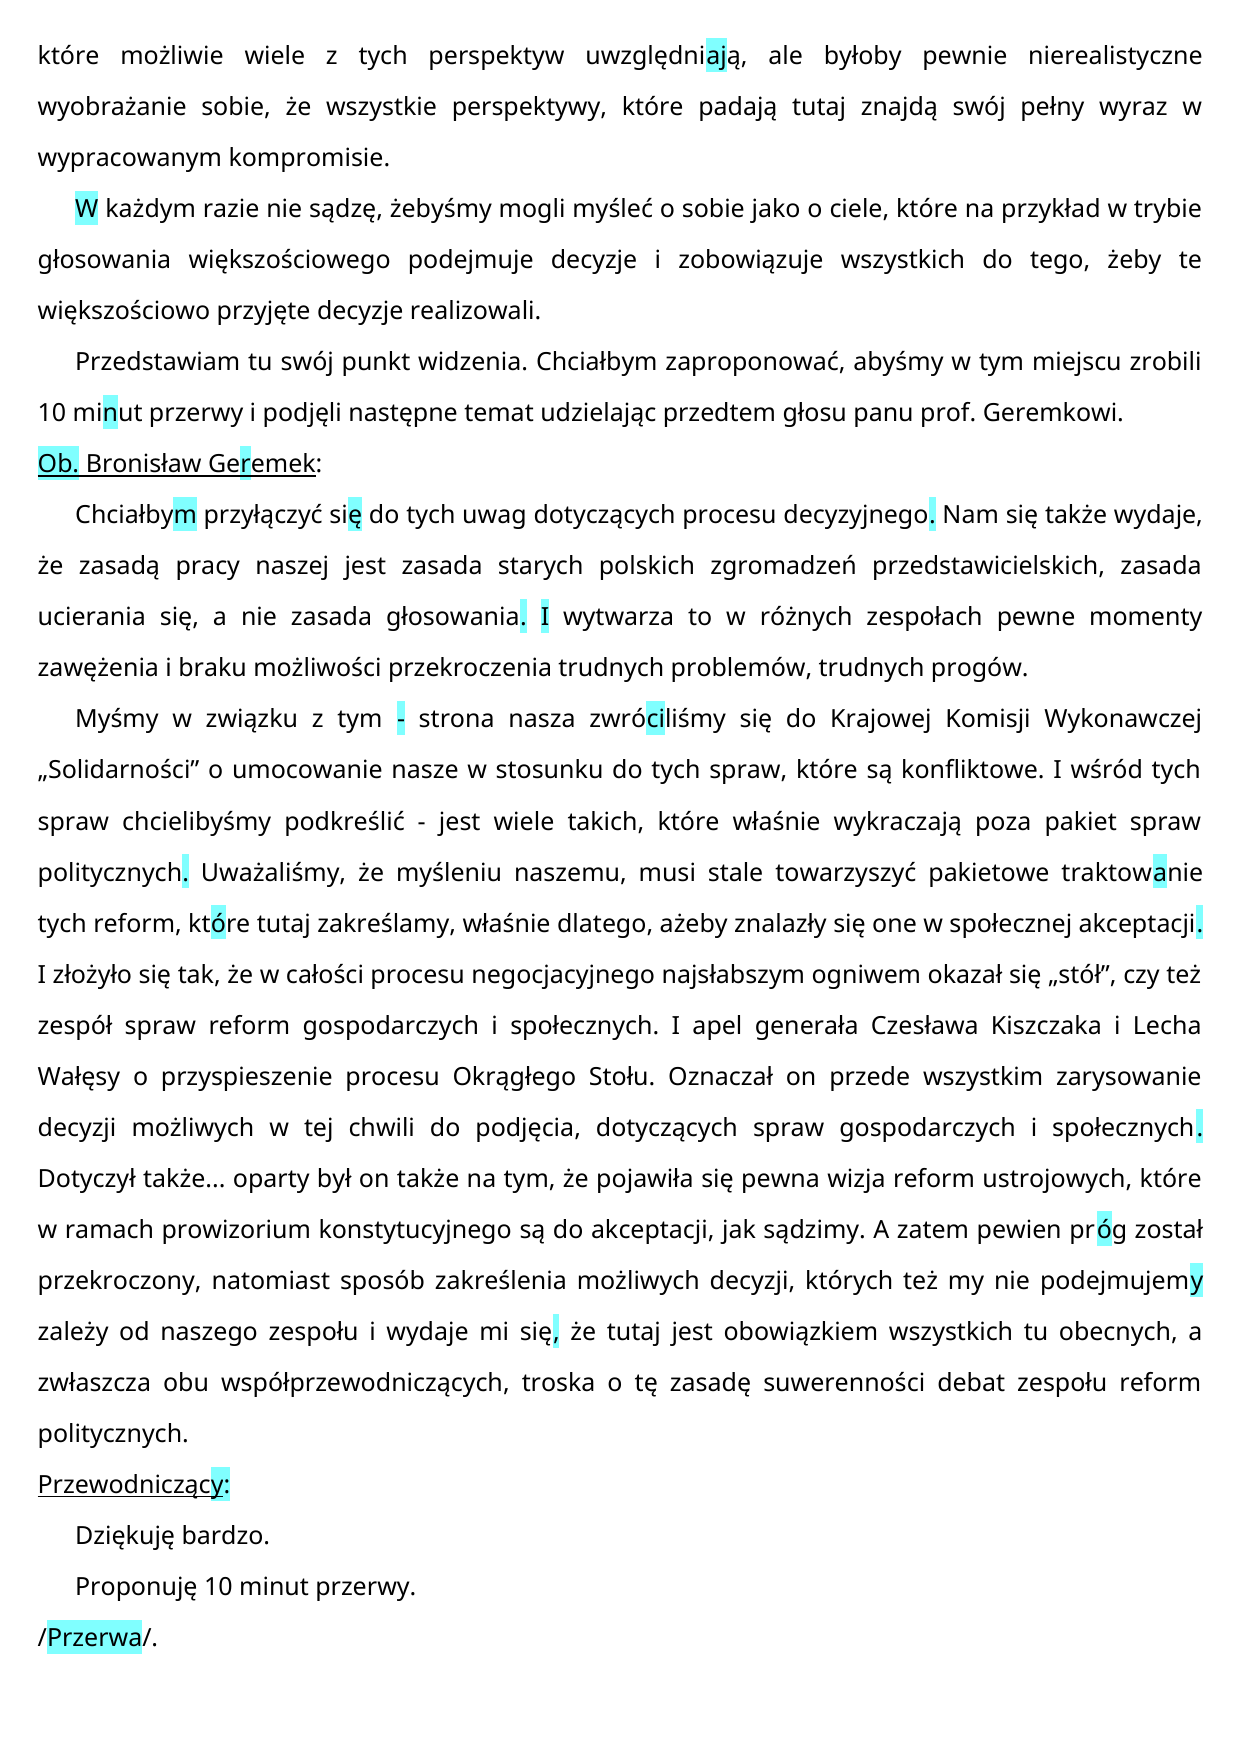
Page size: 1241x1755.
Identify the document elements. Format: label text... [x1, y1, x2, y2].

text Myśmy w związku z tym - strona nasza zwróciliśmy się do Krajowej Komisji Wykonawczej „Solidarności” o umocowanie nasze w stosunku do tych spraw, które są konfliktowe. I wśród tych spraw chcielibyśmy podkreślić - jest wiele takich, które właśnie wykraczają poza pakiet spraw politycznych. Uważaliśmy, że myśleniu naszemu, musi stale towarzyszyć pakietowe traktowanie tych reform, które tutaj zakreślamy, właśnie dlatego, ażeby znalazły się one w społecznej akceptacji. I złożyło się tak, że w całości procesu negocjacyjnego najsłabszym ogniwem okazał się „stół”, czy też zespół spraw reform gospodarczych i społecznych. I apel generała Czesława Kiszczaka i Lecha Wałęsy o przyspieszenie procesu Okrągłego Stołu. Oznaczał on przede wszystkim zarysowanie decyzji możliwych w tej chwili do podjęcia, dotyczących spraw gospodarczych i społecznych. Dotyczył także... oparty był on także na tym, że pojawiła się pewna wizja reform ustrojowych, które w ramach prowizorium konstytucyjnego są do akceptacji, jak sądzimy. A zatem pewien próg został przekroczony, natomiast sposób zakreślenia możliwych decyzji, których też my nie podejmujemy zależy od naszego zespołu i wydaje mi się, że tutaj jest obowiązkiem wszystkich tu obecnych, a zwłaszcza obu współprzewodniczących, troska o tę zasadę suwerenności debat zespołu reform politycznych. [37, 701, 1203, 1450]
text Proponuję 10 minut przerwy. [37, 1569, 1203, 1603]
text które możliwie wiele z tych perspektyw uwzględniają, ale byłoby pewnie nierealistyczne wyobrażanie sobie, że wszystkie perspektywy, które padają tutaj znajdą swój pełny wyraz w wypracowanym kompromisie. [37, 37, 1203, 174]
text Przewodniczący: [37, 1467, 1203, 1501]
text W każdym razie nie sądzę, żebyśmy mogli myśleć o sobie jako o ciele, które na przykład w trybie głosowania większościowego podejmuje decyzje i zobowiązuje wszystkich do tego, żeby te większościowo przyjęte decyzje realizowali. [37, 191, 1203, 327]
text Przedstawiam tu swój punkt widzenia. Chciałbym zaproponować, abyśmy w tym miejscu zrobili 10 minut przerwy i podjęli następne temat udzielając przedtem głosu panu prof. Geremkowi. [37, 344, 1203, 429]
text Ob. Bronisław Geremek: [37, 446, 1203, 480]
text /Przerwa/. [37, 1620, 1203, 1654]
text Dziękuję bardzo. [37, 1518, 1203, 1552]
text Chciałbym przyłączyć się do tych uwag dotyczących procesu decyzyjnego. Nam się także wydaje, że zasadą pracy naszej jest zasada starych polskich zgromadzeń przedstawicielskich, zasada ucierania się, a nie zasada głosowania. I wytwarza to w różnych zespołach pewne momenty zawężenia i braku możliwości przekroczenia trudnych problemów, trudnych progów. [37, 497, 1203, 684]
